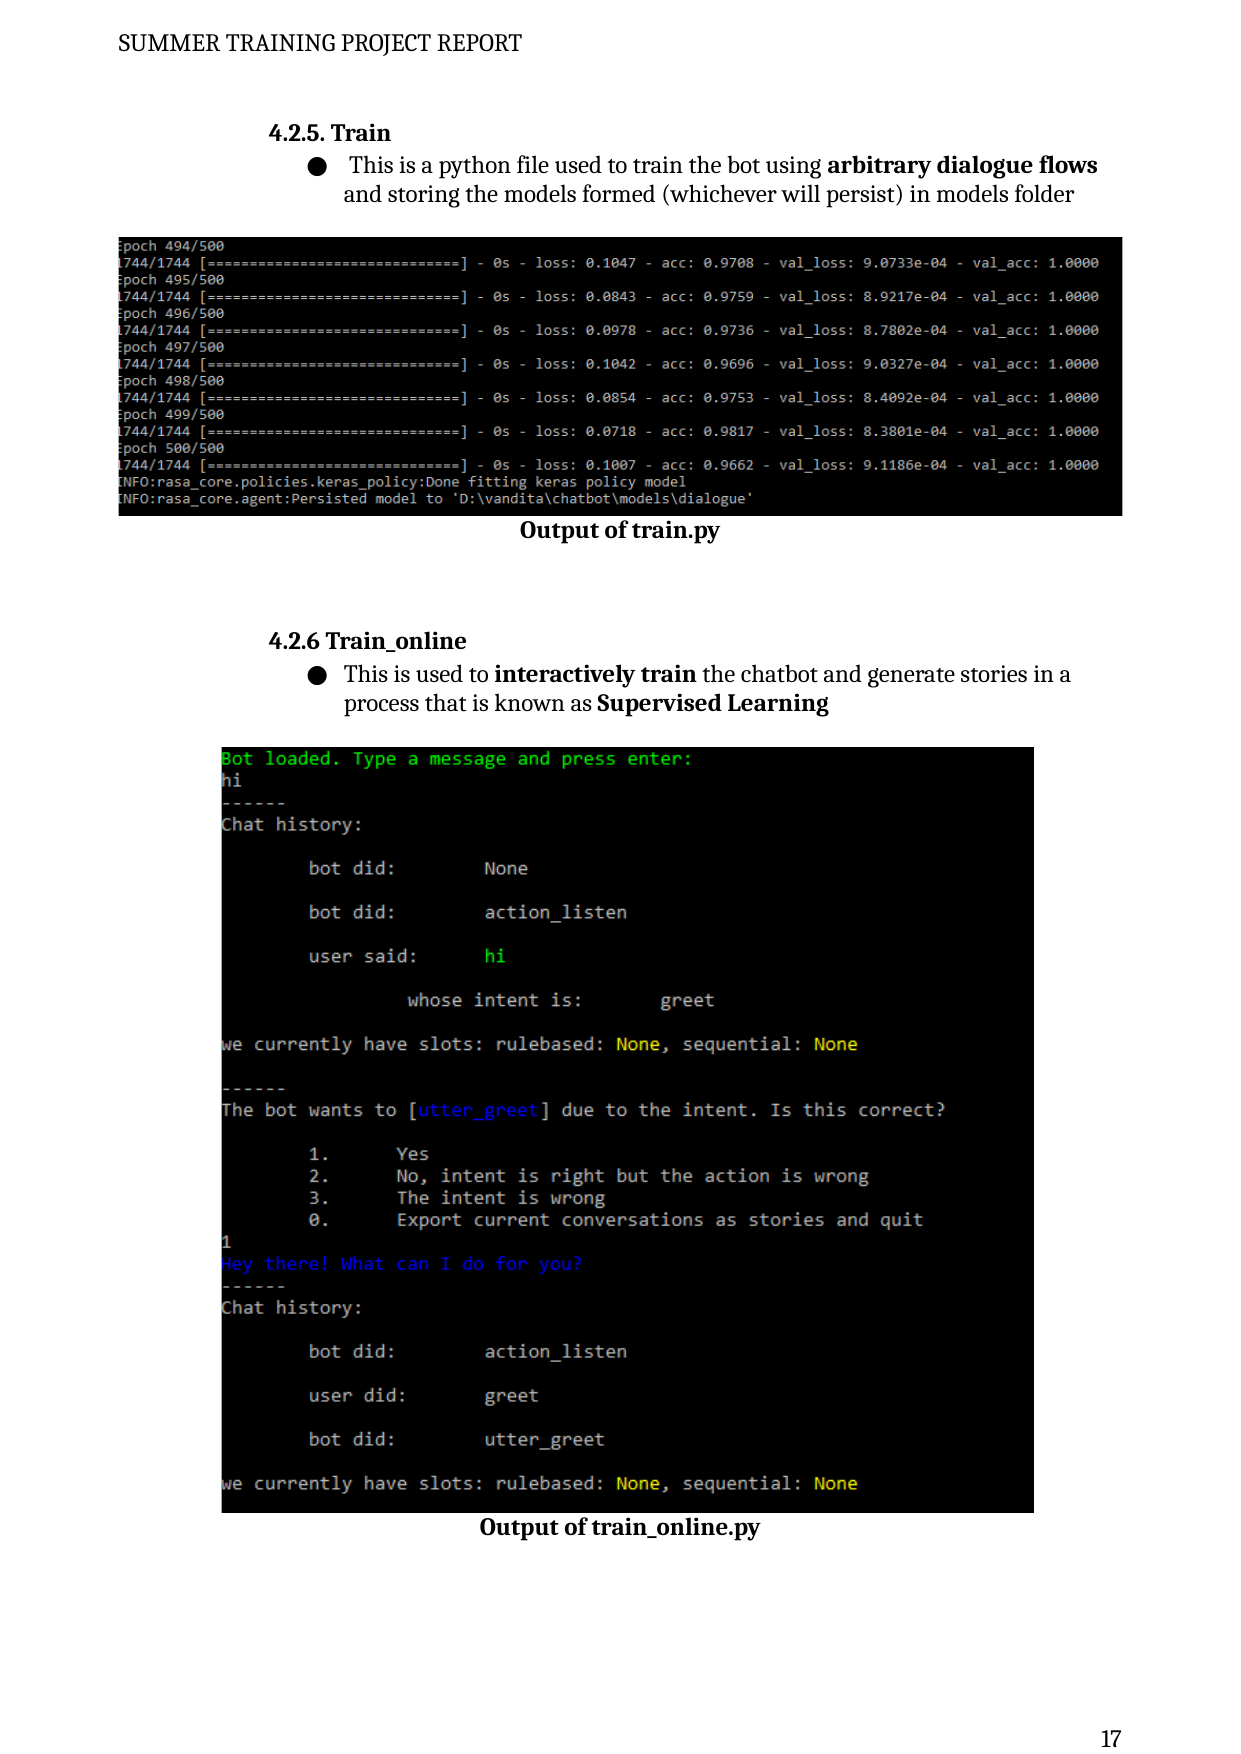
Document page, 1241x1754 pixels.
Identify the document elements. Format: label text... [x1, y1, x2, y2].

subtitle 4.2.5. Train [268, 118, 1122, 147]
picture [221, 747, 1034, 1513]
text Output of train_online.py [118, 746, 1122, 1542]
list This is a python file used to train the bot using arbitrary dialogue flows and storing the models formed (whichever will persist) in models folder [306, 151, 1122, 209]
list This is used to interactively train the chatbot and generate stories in a process that is known as Supervised Learning [306, 660, 1122, 718]
picture [118, 237, 1123, 516]
text Output of train.py [118, 516, 1122, 545]
subtitle 4.2.6 Train_online [268, 627, 1122, 656]
